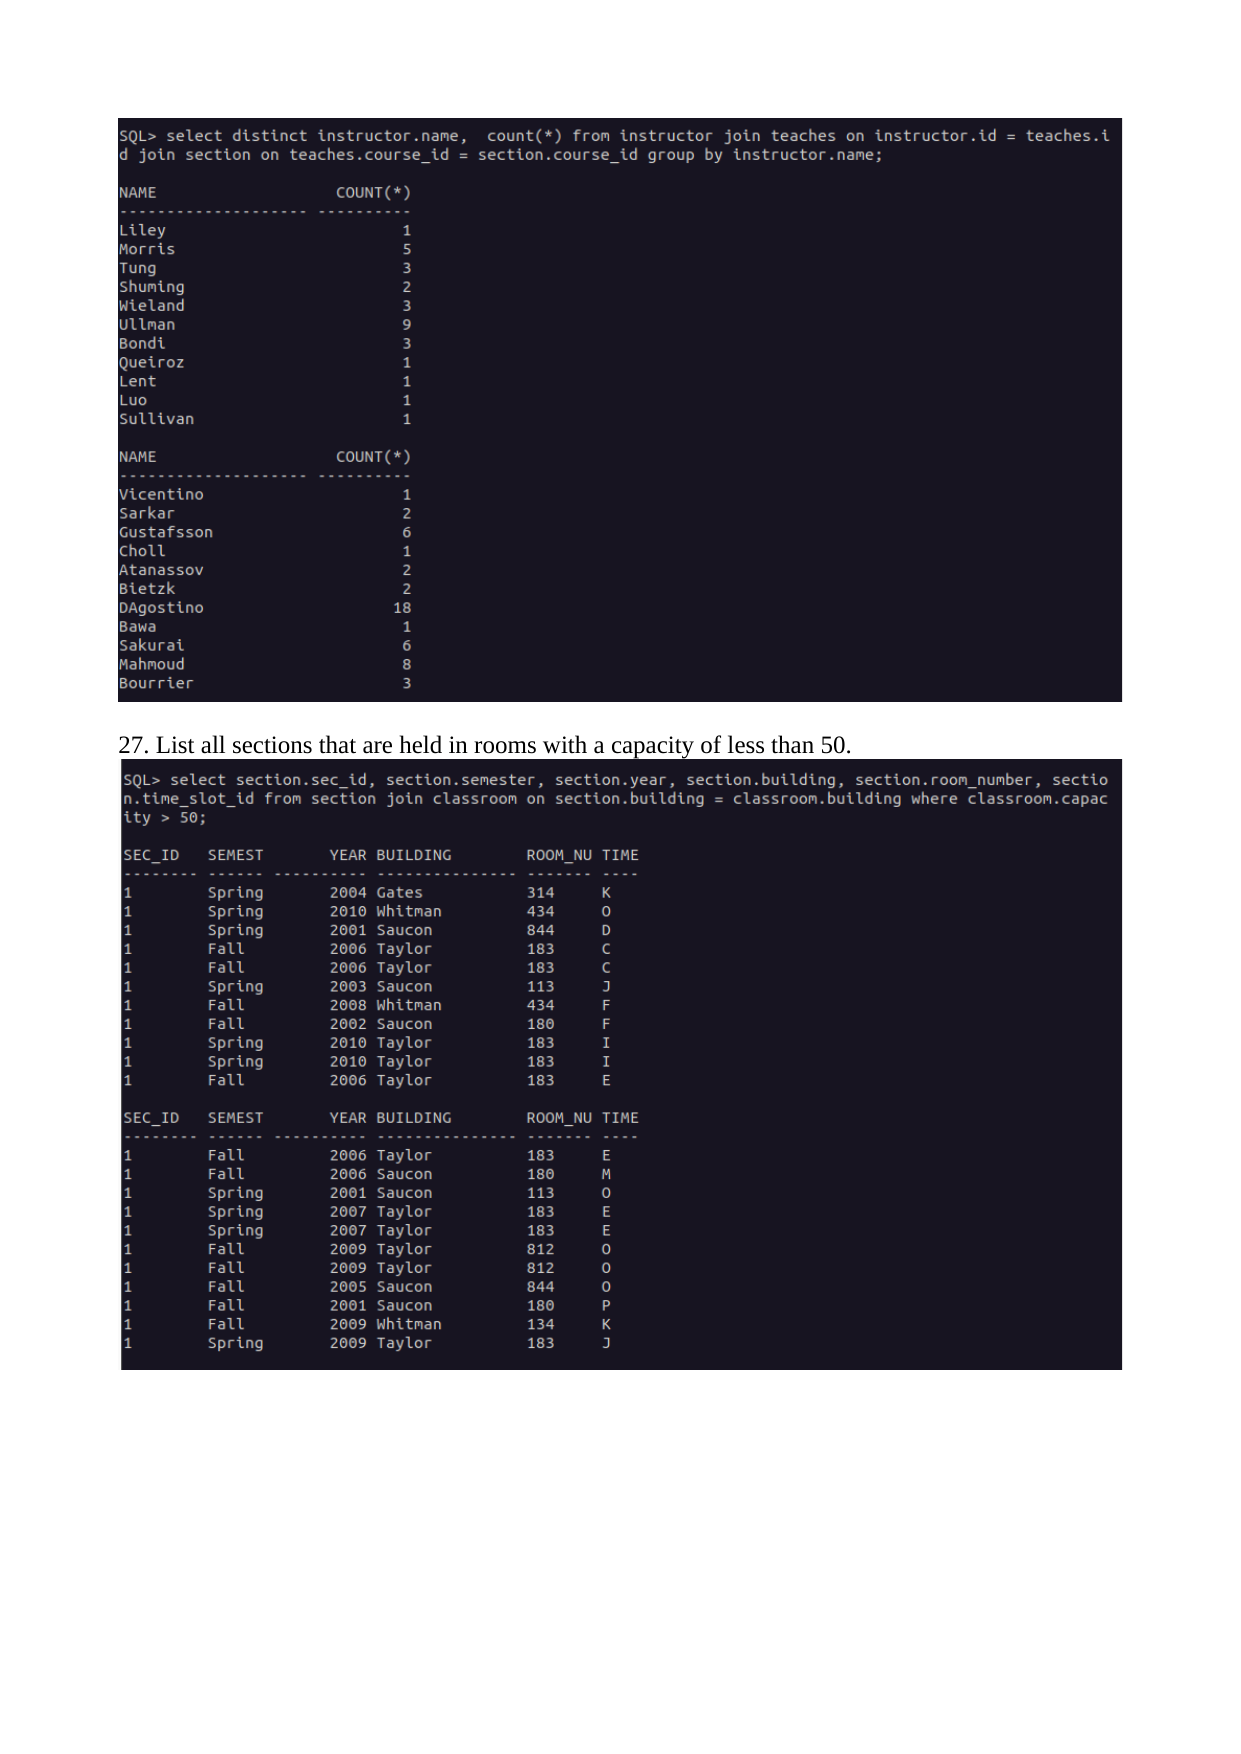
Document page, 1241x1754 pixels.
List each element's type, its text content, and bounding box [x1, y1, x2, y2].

picture [118, 759, 1123, 1370]
picture [118, 118, 1123, 702]
text 27. List all sections that are held in rooms with a capacity of less than 50. [118, 731, 1122, 759]
